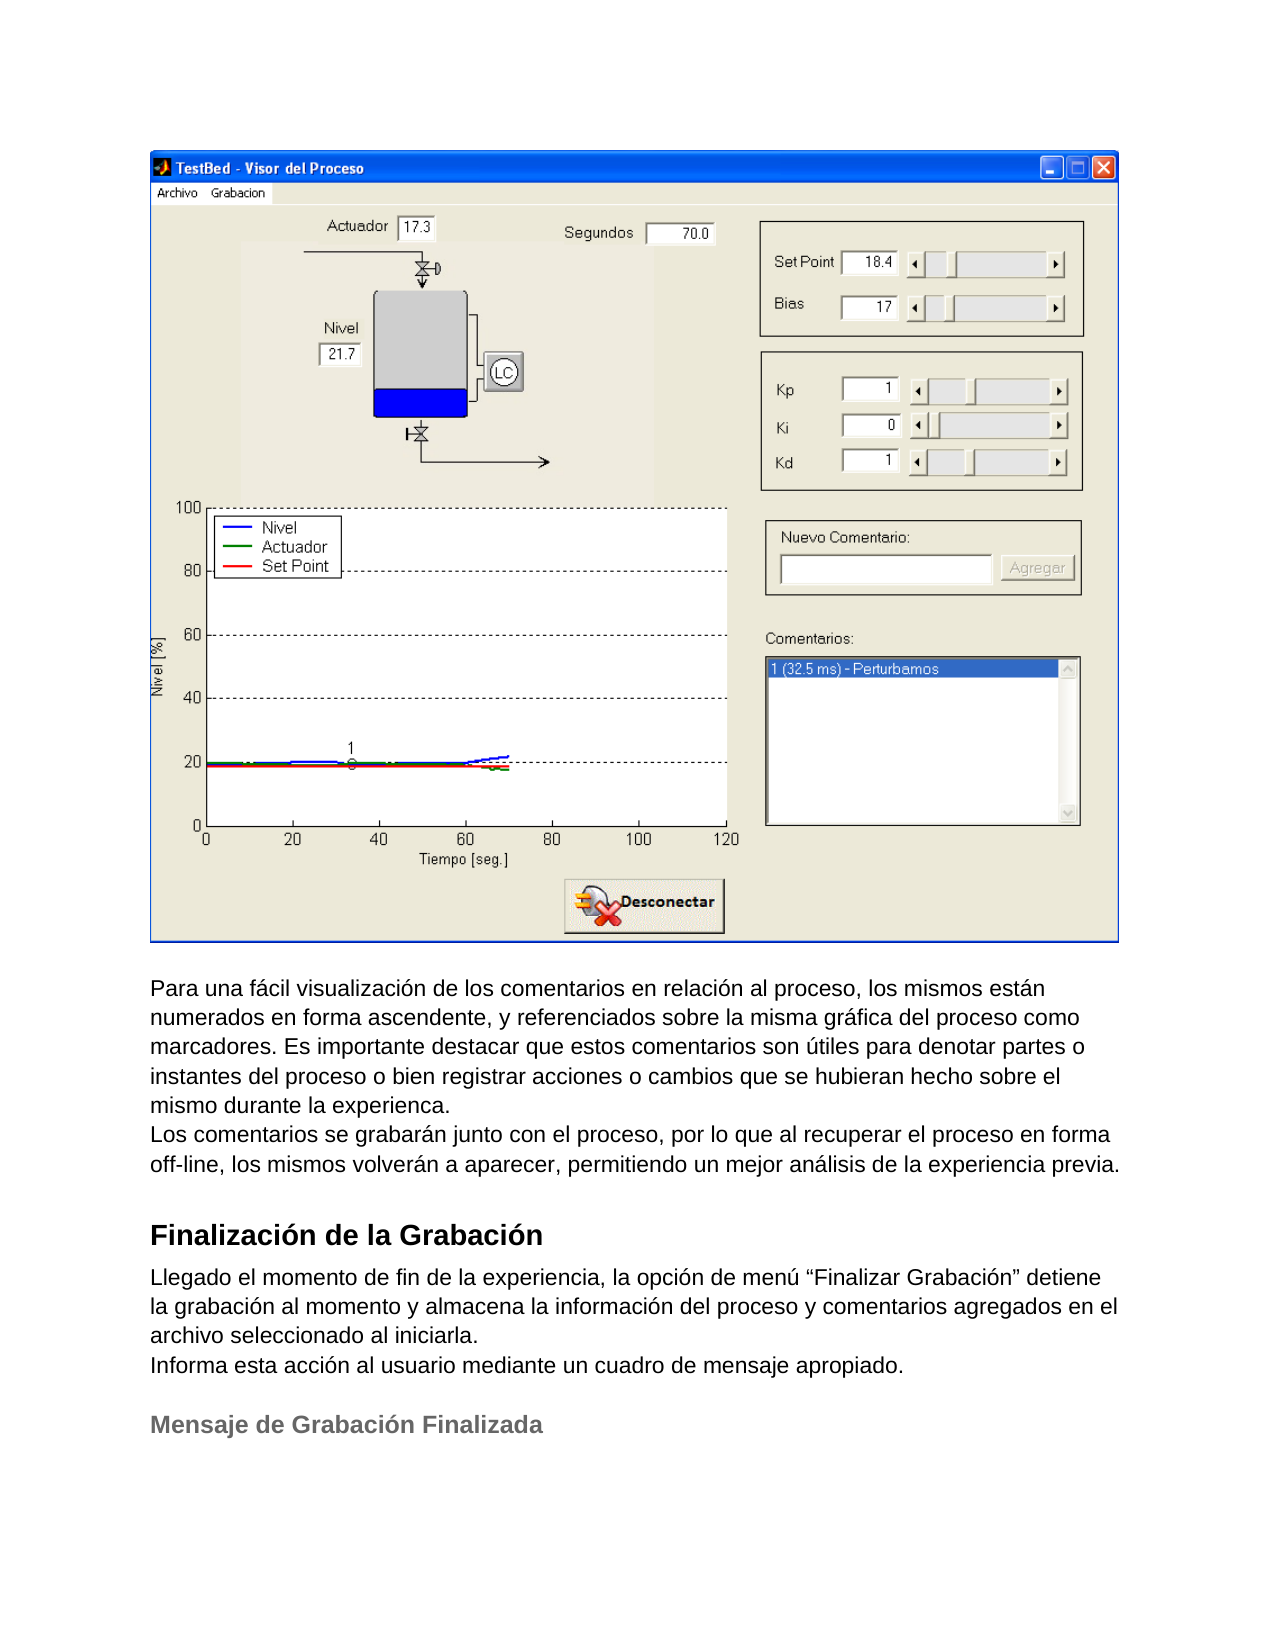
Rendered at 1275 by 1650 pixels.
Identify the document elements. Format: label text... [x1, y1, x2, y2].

text Llegado el momento de fin de la experiencia, la opción de menú “Finalizar Grabación” detiene la grabación al momento y almacena la información del proceso y comentarios agregados en el archivo seleccionado al iniciarla. [150, 1264, 1125, 1348]
subtitle Mensaje de Grabación Finalizada [150, 1411, 1125, 1439]
picture [150, 150, 1119, 943]
text Informa esta acción al usuario mediante un cuadro de mensaje apropiado. [150, 1352, 1125, 1378]
text Para una fácil visualización de los comentarios en relación al proceso, los mismos están numerados en forma ascendente, y referenciados sobre la misma gráfica del proceso como marcadores. Es importante destacar que estos comentarios son útiles para denotar partes o instantes del proceso o bien registrar acciones o cambios que se hubieran hecho sobre el mismo durante la experienca. [150, 975, 1125, 1118]
text Los comentarios se grabarán junto con el proceso, por lo que al recuperar el proceso en forma off-line, los mismos volverán a aparecer, permitiendo un mejor análisis de la experiencia previa. [150, 1122, 1125, 1177]
subtitle Finalización de la Grabación [150, 1218, 1125, 1251]
